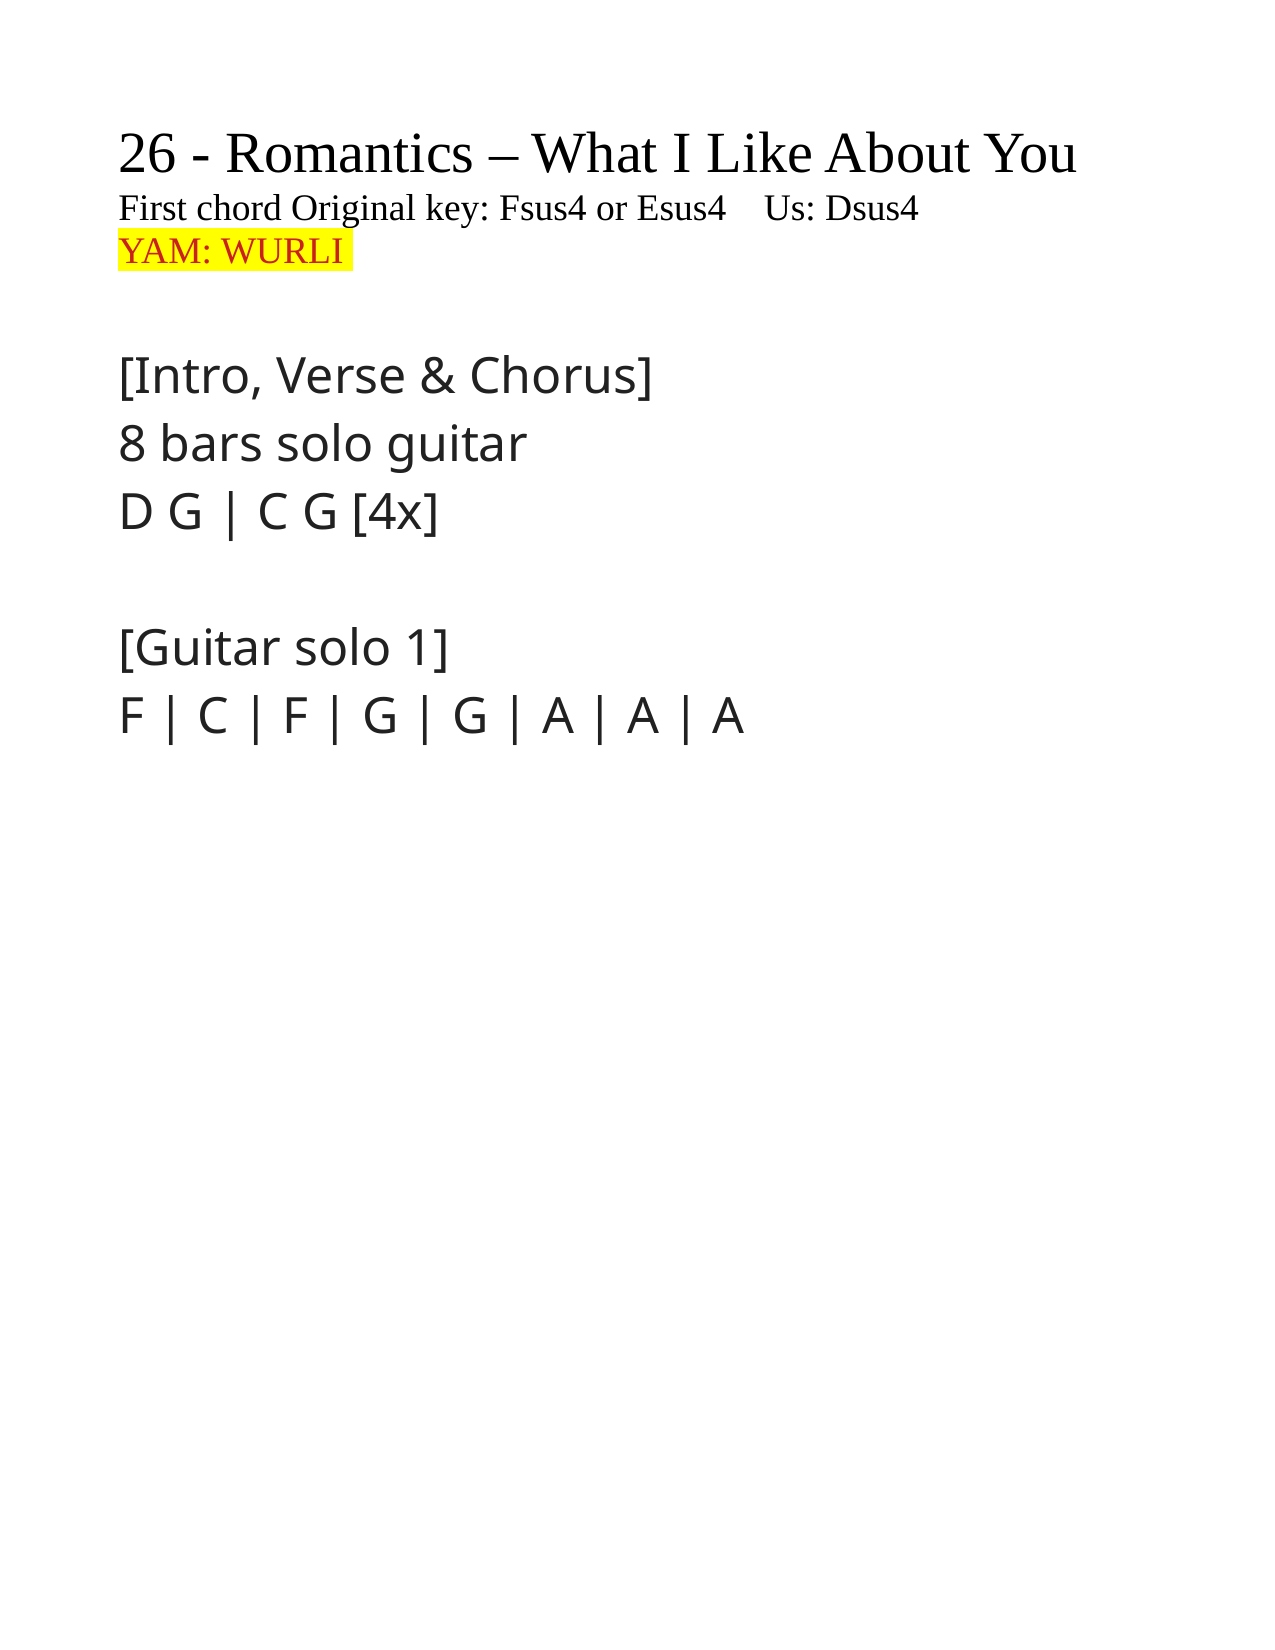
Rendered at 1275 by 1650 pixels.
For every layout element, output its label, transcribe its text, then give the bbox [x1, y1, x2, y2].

text [Guitar solo 1] [118, 612, 1157, 680]
text [Intro, Verse & Chorus] [118, 339, 1157, 408]
text D G | C G [4x] [118, 476, 1157, 544]
text F | C | F | G | G | A | A | A [118, 680, 1157, 748]
text YAM: WURLI [118, 228, 1157, 271]
text 8 bars solo guitar [118, 408, 1157, 476]
text 26 - Romantics – What I Like About You [118, 118, 1157, 185]
text First chord Original key: Fsus4 or Esus4 Us: Dsus4 [118, 185, 1157, 228]
